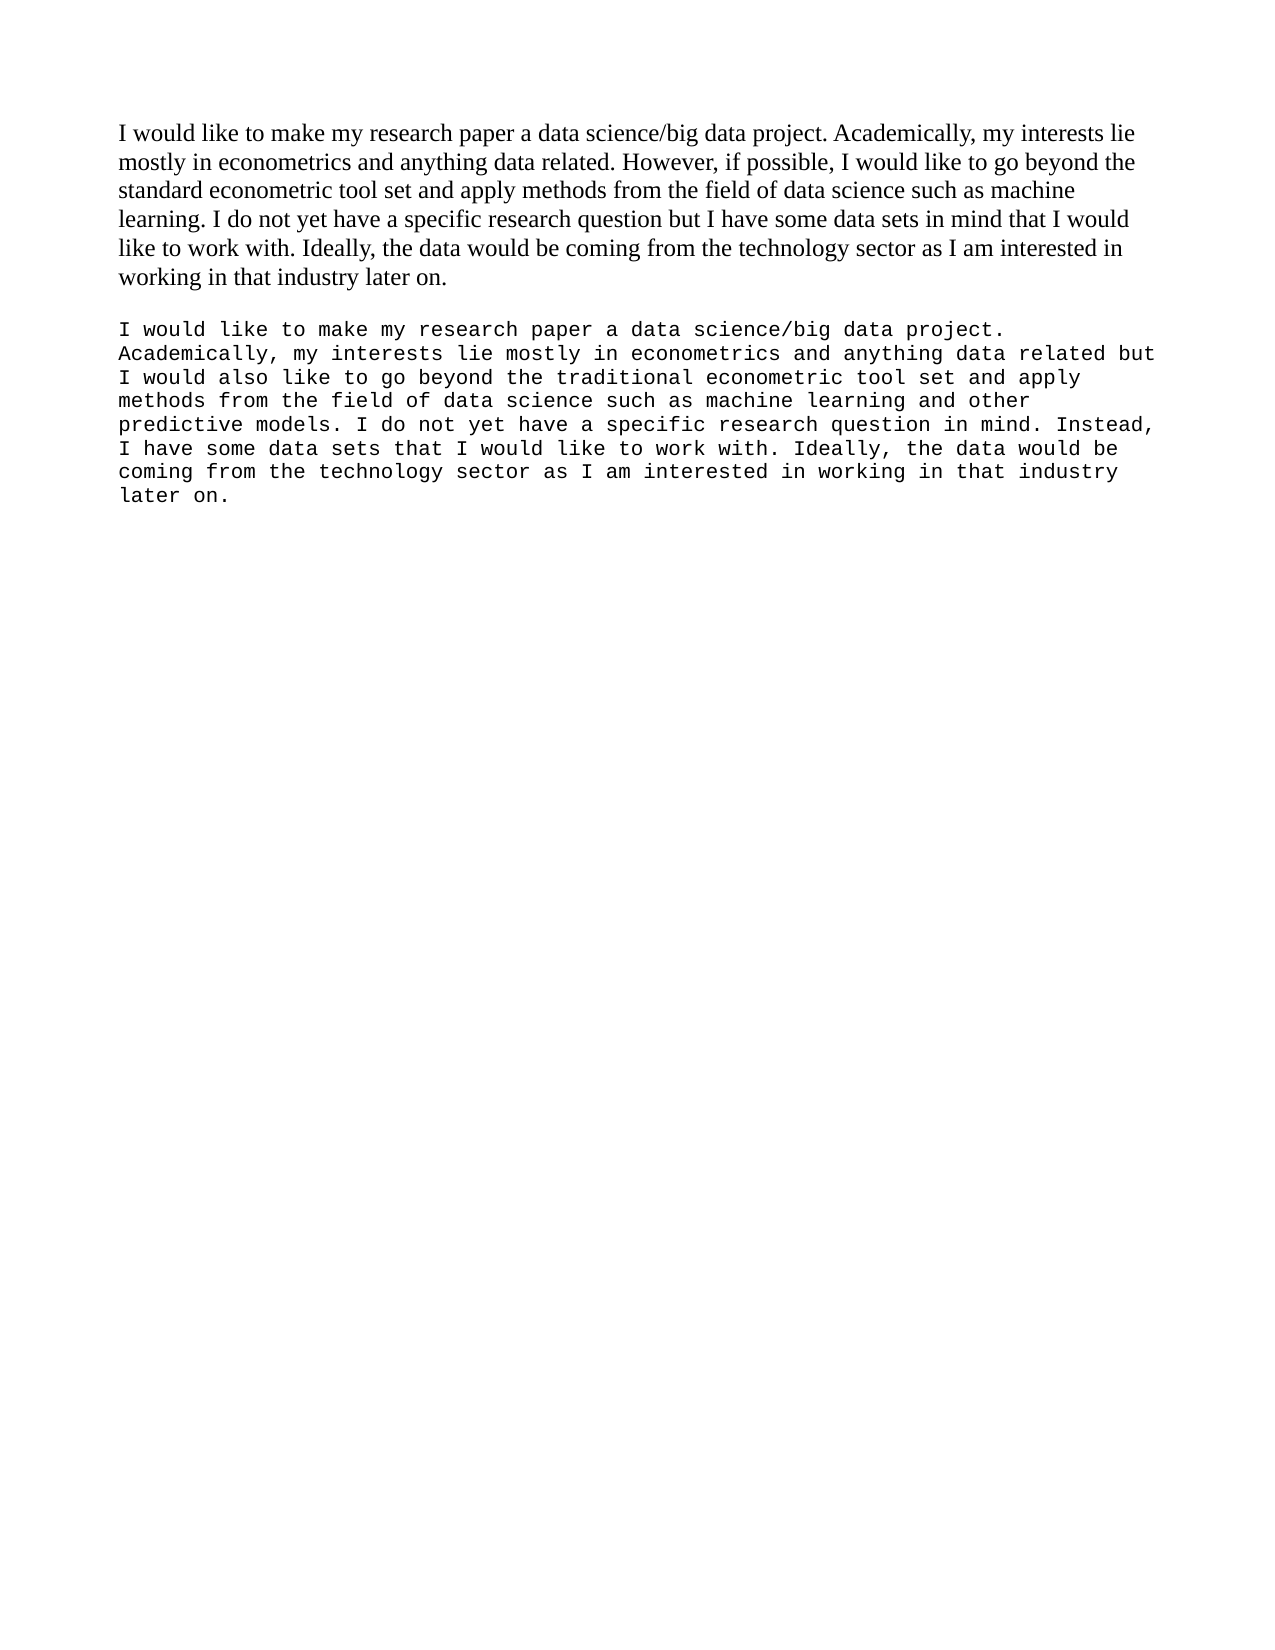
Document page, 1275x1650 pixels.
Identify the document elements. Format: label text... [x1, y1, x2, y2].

text I would like to make my research paper a data science/big data project. Academically, my interests lie mostly in econometrics and anything data related. However, if possible, I would like to go beyond the standard econometric tool set and apply methods from the field of data science such as machine learning. I do not yet have a specific research question but I have some data sets in mind that I would like to work with. Ideally, the data would be coming from the technology sector as I am interested in working in that industry later on. [118, 118, 1157, 291]
text I would like to make my research paper a data science/big data project. Academically, my interests lie mostly in econometrics and anything data related but I would also like to go beyond the traditional econometric tool set and apply methods from the field of data science such as machine learning and other predictive models. I do not yet have a specific research question in mind. Instead, I have some data sets that I would like to work with. Ideally, the data would be coming from the technology sector as I am interested in working in that industry later on. [118, 319, 1157, 508]
